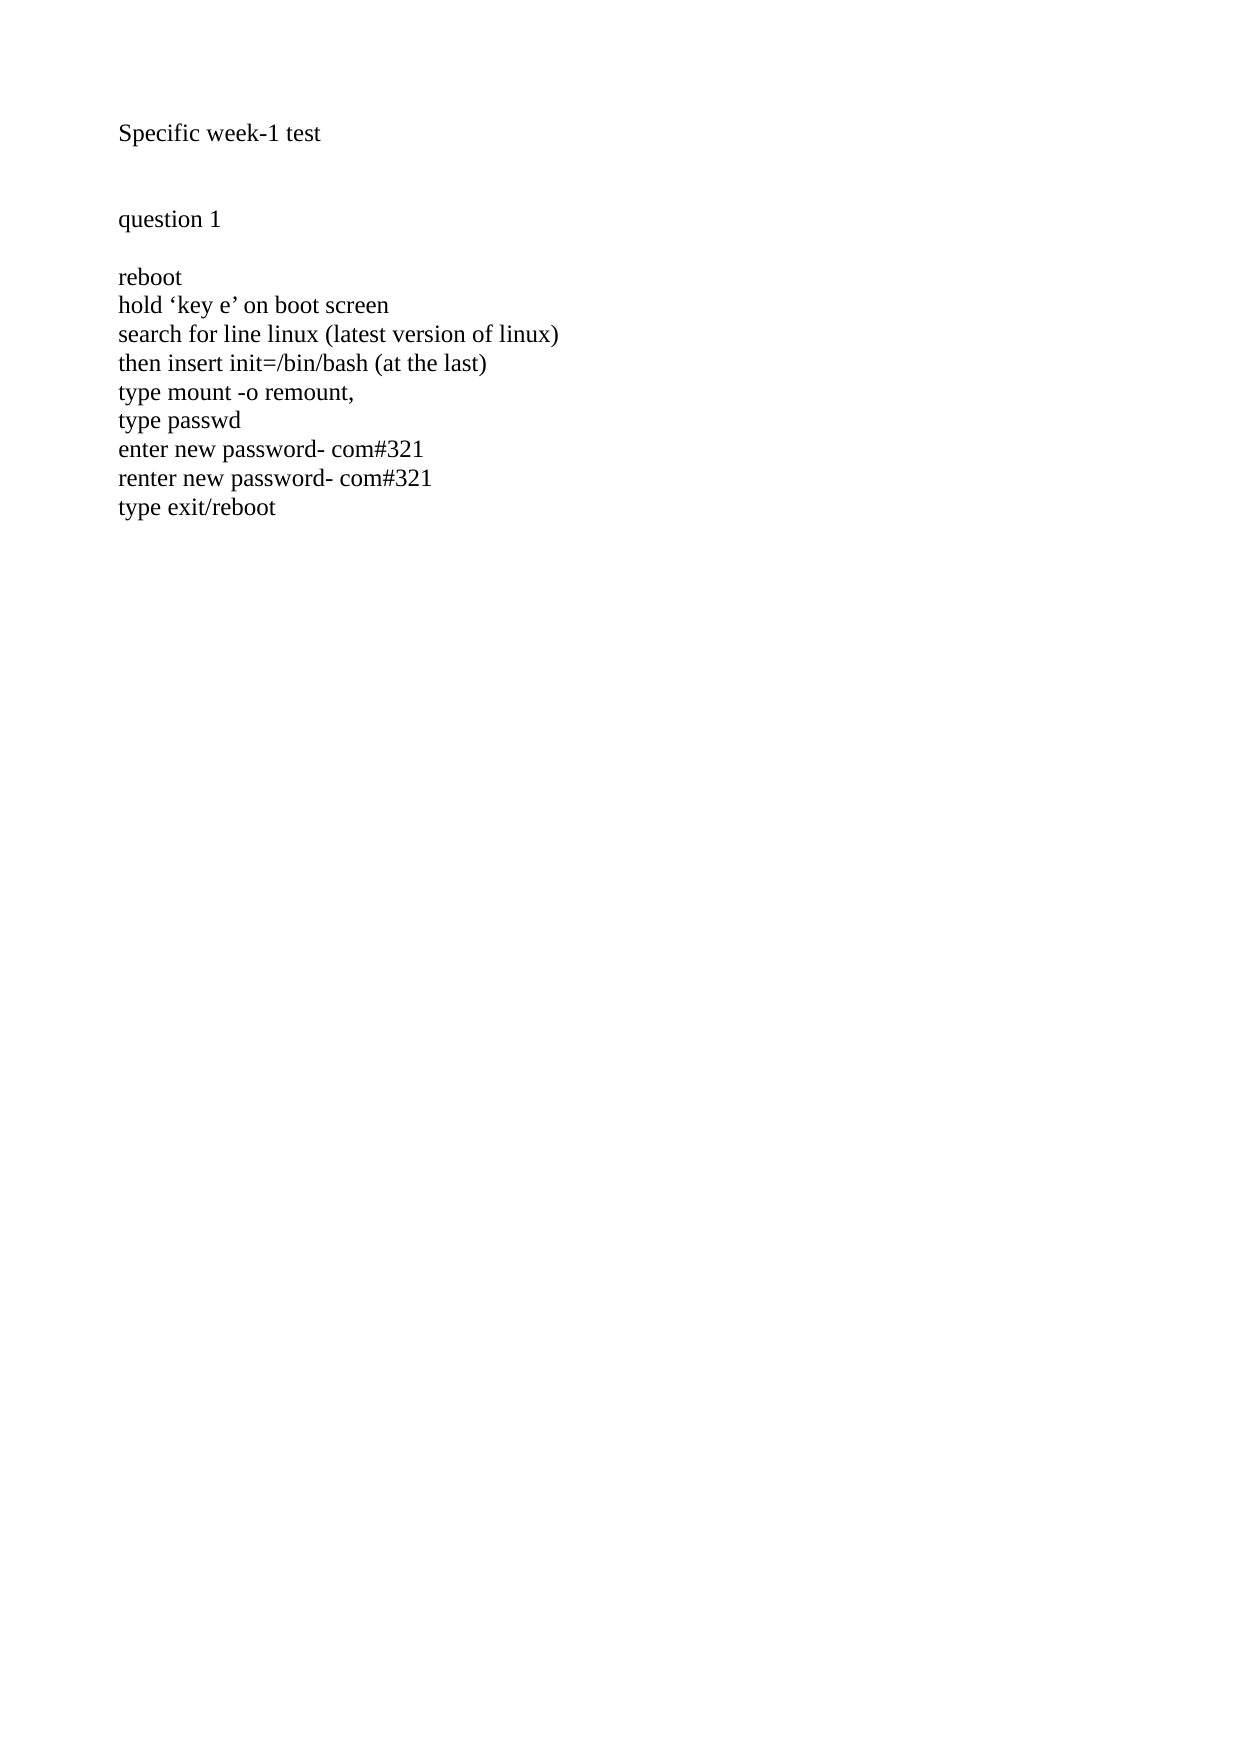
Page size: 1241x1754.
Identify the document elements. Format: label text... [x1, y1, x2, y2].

text renter new password- com#321 [118, 463, 1122, 492]
text Specific week-1 test [118, 118, 1122, 147]
text enter new password- com#321 [118, 434, 1122, 463]
text hold ‘key e’ on boot screen [118, 291, 1122, 319]
text search for line linux (latest version of linux) [118, 319, 1122, 348]
text type exit/reboot [118, 492, 1122, 521]
text type passwd [118, 406, 1122, 434]
text type mount -o remount, [118, 377, 1122, 406]
text question 1 [118, 204, 1122, 233]
text reboot [118, 262, 1122, 291]
text then insert init=/bin/bash (at the last) [118, 348, 1122, 377]
